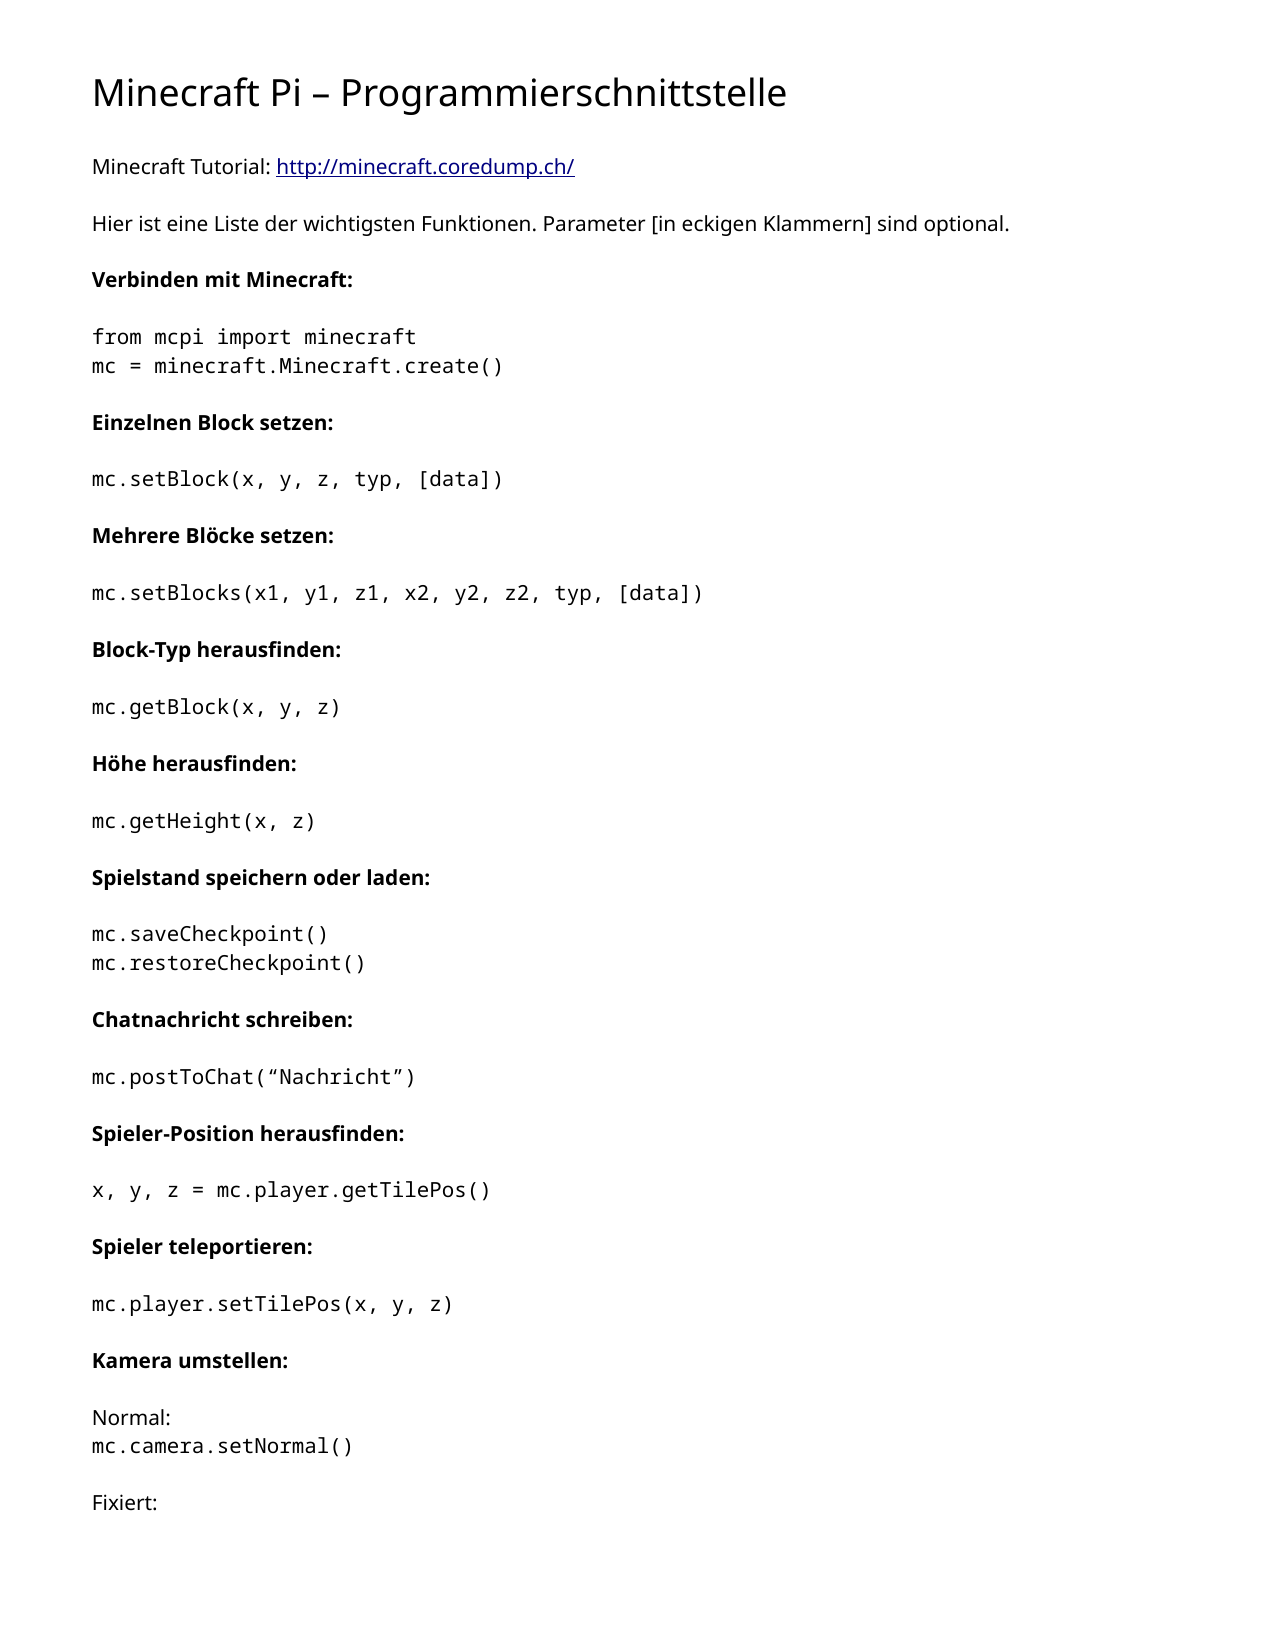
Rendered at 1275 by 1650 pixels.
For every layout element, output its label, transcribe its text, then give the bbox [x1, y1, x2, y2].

text Höhe herausfinden: [92, 749, 1211, 777]
text mc.camera.setNormal() [92, 1431, 1211, 1460]
text Mehrere Blöcke setzen: [92, 521, 1211, 550]
text mc.setBlocks(x1, y1, z1, x2, y2, z2, typ, [data]) [92, 578, 1211, 607]
text Spieler-Position herausfinden: [92, 1119, 1211, 1147]
text Spieler teleportieren: [92, 1232, 1211, 1261]
text x, y, z = mc.player.getTilePos() [92, 1176, 1211, 1204]
text mc = minecraft.Minecraft.create() [92, 351, 1211, 379]
text Minecraft Pi – Programmierschnittstelle [92, 67, 1211, 118]
text Einzelnen Block setzen: [92, 408, 1211, 436]
text Hier ist eine Liste der wichtigsten Funktionen. Parameter [in eckigen Klammern] sind optional. [92, 209, 1211, 237]
text Kamera umstellen: [92, 1346, 1211, 1374]
text mc.getBlock(x, y, z) [92, 692, 1211, 721]
text Chatnachricht schreiben: [92, 1005, 1211, 1033]
text Verbinden mit Minecraft: [92, 266, 1211, 294]
text from mcpi import minecraft [92, 322, 1211, 351]
text mc.postToChat(“Nachricht”) [92, 1062, 1211, 1090]
text Block-Typ herausfinden: [92, 635, 1211, 664]
text mc.player.setTilePos(x, y, z) [92, 1289, 1211, 1318]
text Spielstand speichern oder laden: [92, 863, 1211, 891]
text Normal: [92, 1403, 1211, 1431]
text mc.saveCheckpoint() [92, 919, 1211, 948]
text mc.setBlock(x, y, z, typ, [data]) [92, 464, 1211, 493]
text Fixiert: [92, 1488, 1211, 1517]
text mc.getHeight(x, z) [92, 806, 1211, 834]
text Minecraft Tutorial: http://minecraft.coredump.ch/ [92, 152, 1211, 180]
text mc.restoreCheckpoint() [92, 948, 1211, 976]
